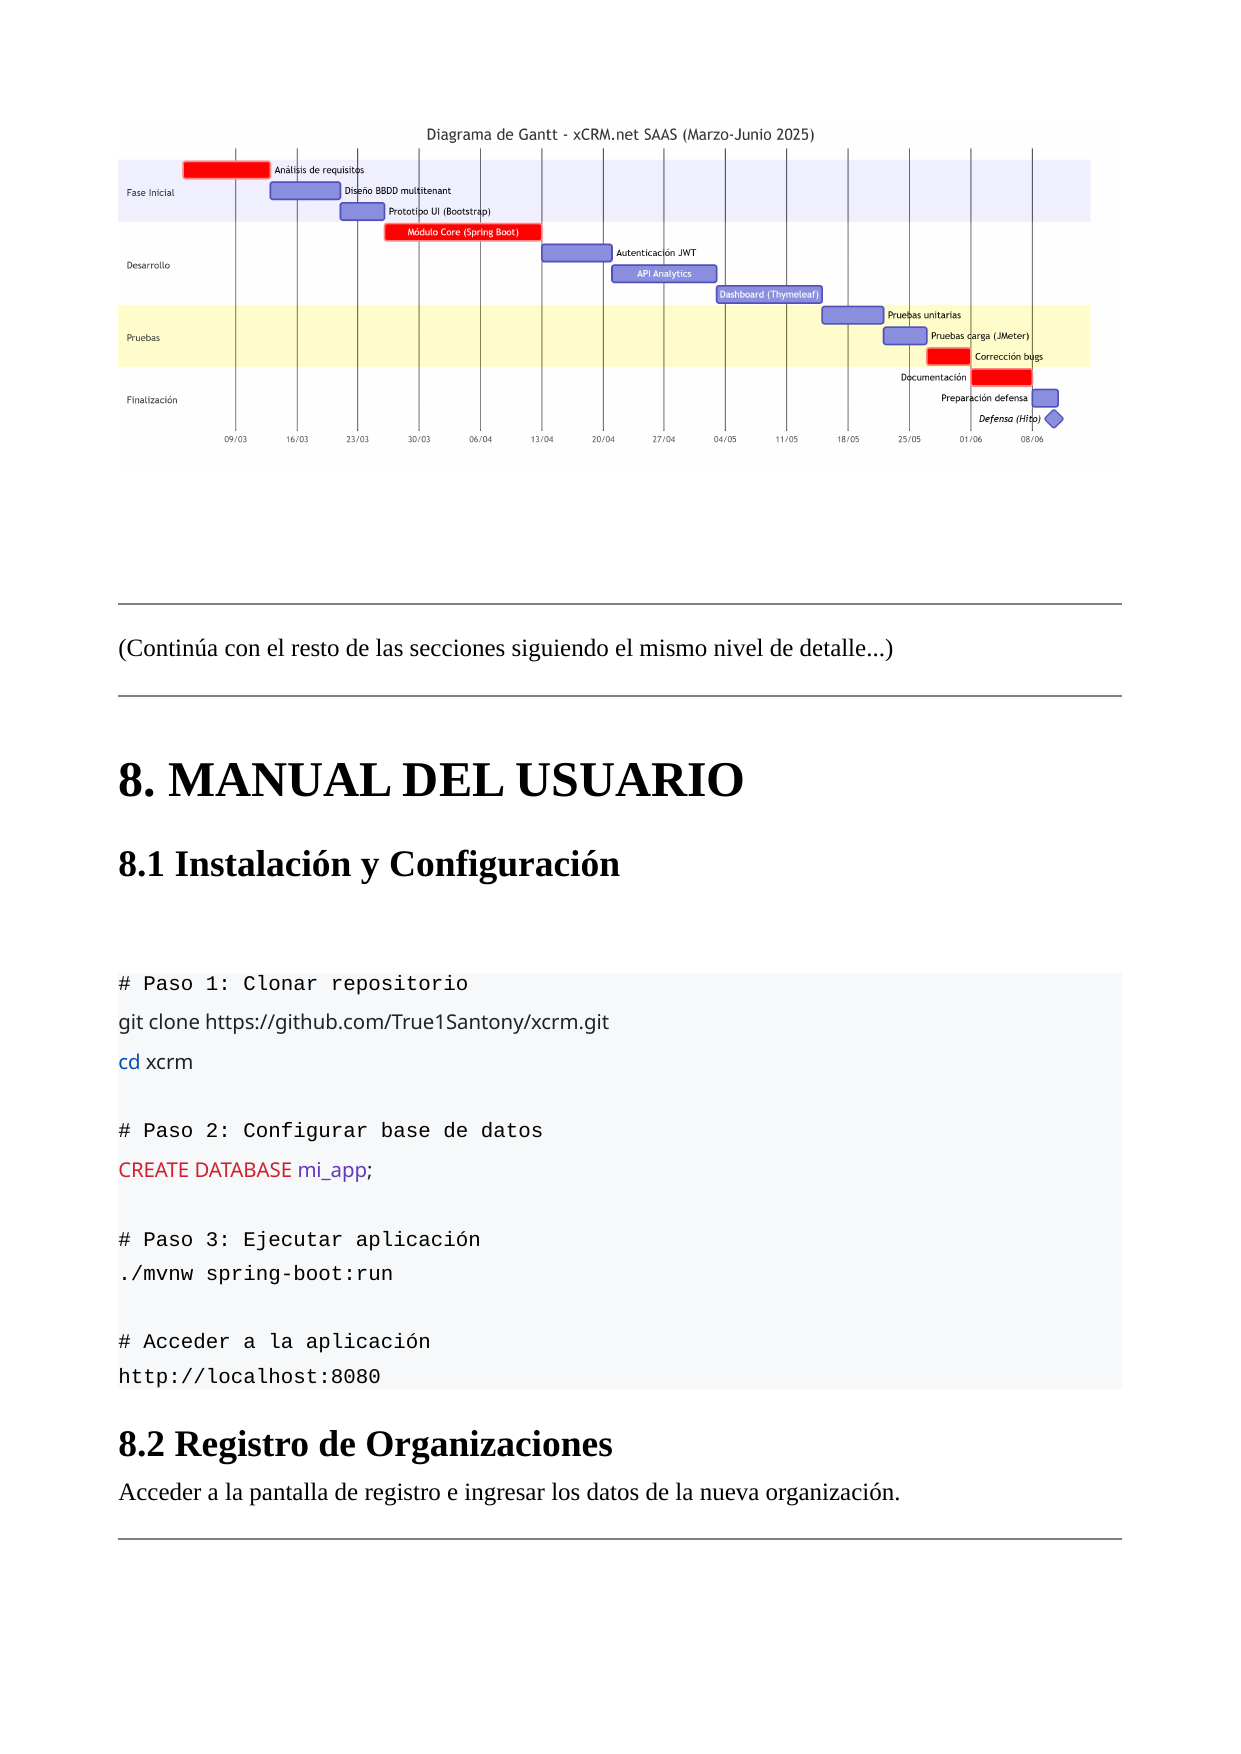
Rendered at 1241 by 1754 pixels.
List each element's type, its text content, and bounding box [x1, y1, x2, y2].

subtitle # Paso 1: Clonar repositorio [118, 973, 1122, 997]
picture [118, 118, 1123, 474]
text (Continúa con el resto de las secciones siguiendo el mismo nivel de detalle...) [118, 633, 1122, 662]
text cd xcrm # Paso 2: Configurar base de datos CREATE DATABASE mi_app; # Paso 3: Ejecutar aplicación ./mvnw spring-boot:run # Acceder a la aplicación http://localhost:8080 [118, 1047, 1122, 1389]
subtitle 8.1 Instalación y Configuración [118, 841, 1122, 884]
subtitle git clone https://github.com/True1Santony/xcrm.git [118, 1007, 1122, 1035]
text Acceder a la pantalla de registro e ingresar los datos de la nueva organización. [118, 1477, 1122, 1505]
subtitle 8.2 Registro de Organizaciones [118, 1421, 1122, 1464]
subtitle 8. MANUAL DEL USUARIO [118, 750, 1122, 808]
